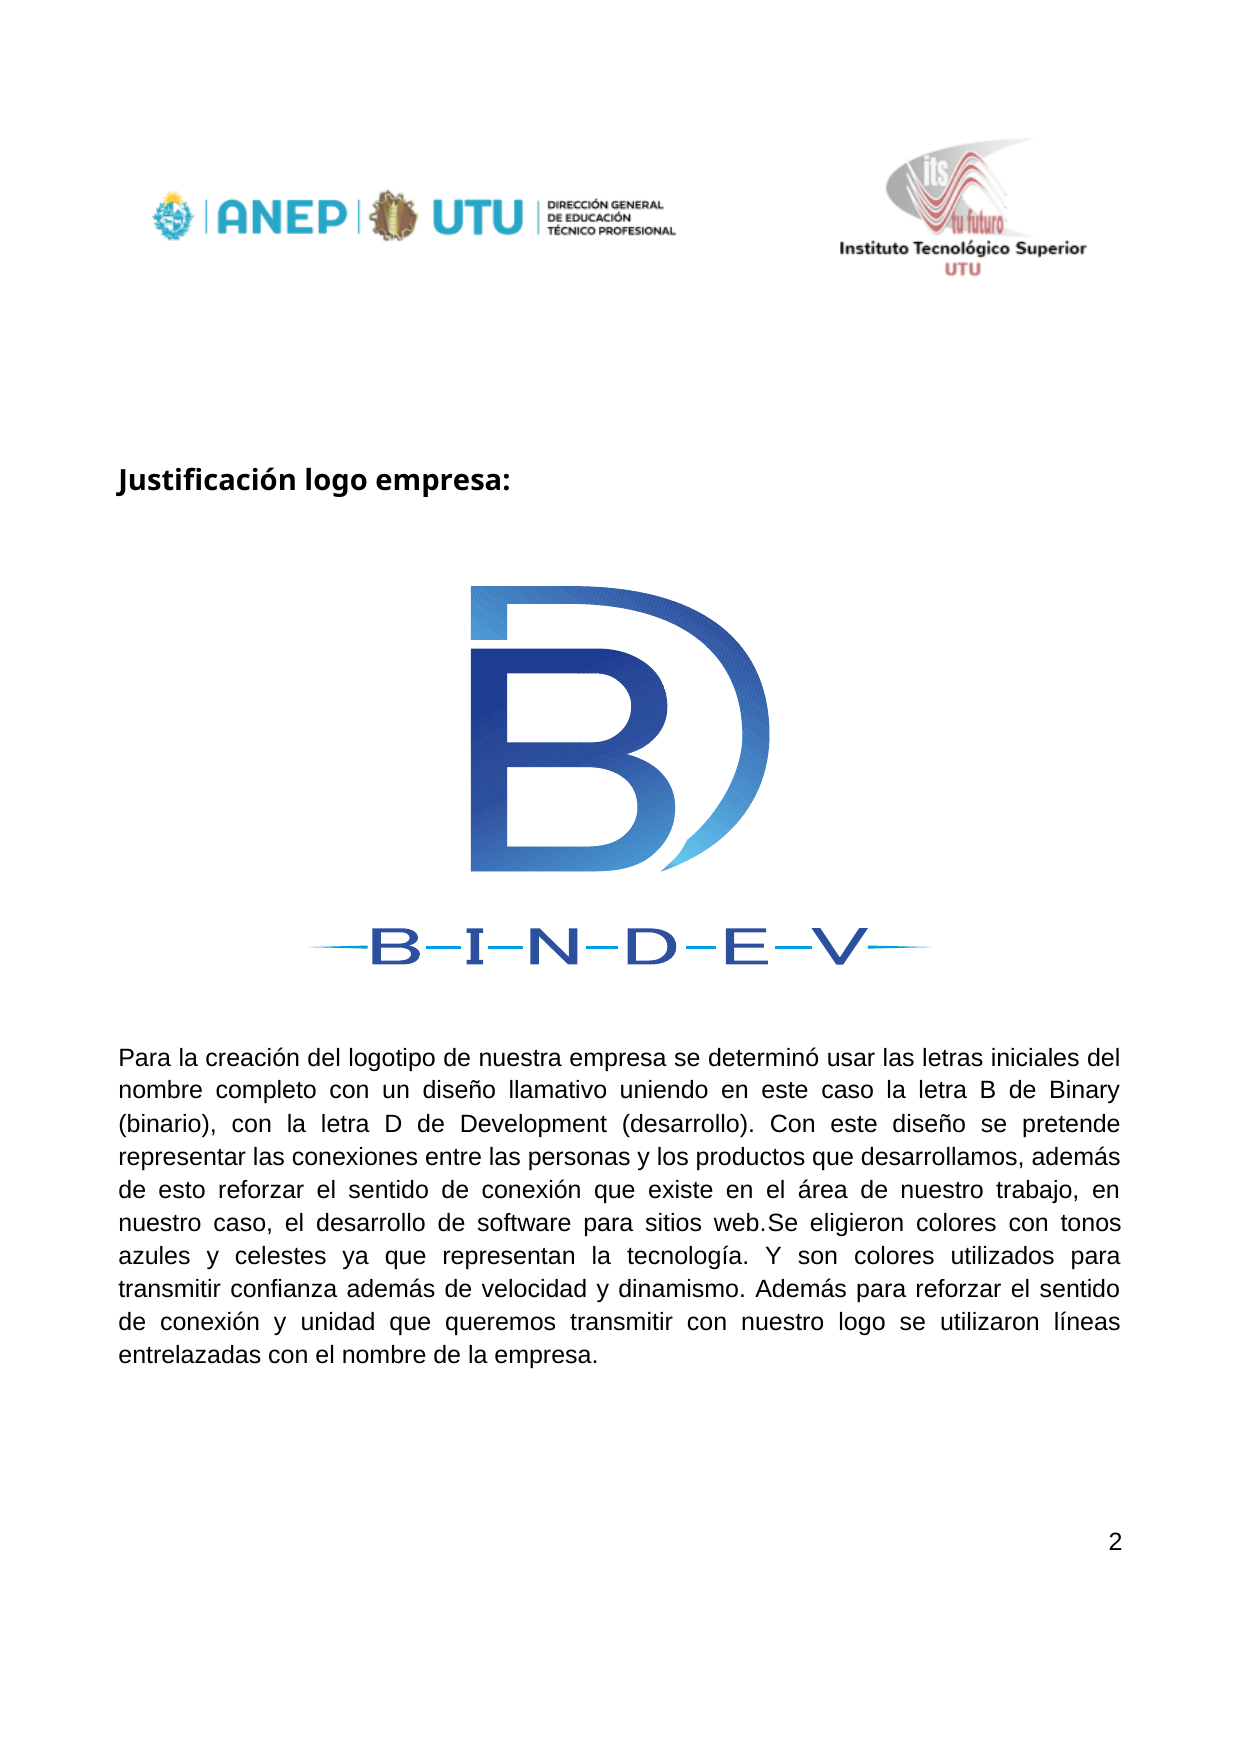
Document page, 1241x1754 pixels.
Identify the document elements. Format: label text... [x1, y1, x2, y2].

picture [121, 118, 1126, 300]
text Para la creación del logotipo de nuestra empresa se determinó usar las letras iniciales del nombre completo con un diseño llamativo uniendo en este caso la letra B de Binary (binario), con la letra D de Development (desarrollo). Con este diseño se pretende representar las conexiones entre las personas y los productos que desarrollamos, además de esto reforzar el sentido de conexión que existe en el área de nuestro trabajo, en nuestro caso, el desarrollo de software para sitios web.Se eligieron colores con tonos azules y celestes ya que representan la tecnología. Y son colores utilizados para transmitir confianza además de velocidad y dinamismo. Además para reforzar el sentido de conexión y unidad que queremos transmitir con nuestro logo se utilizaron líneas entrelazadas con el nombre de la empresa. [118, 1042, 1122, 1368]
text Justificación logo empresa: [118, 459, 1122, 498]
text 2 [118, 1527, 1122, 1556]
